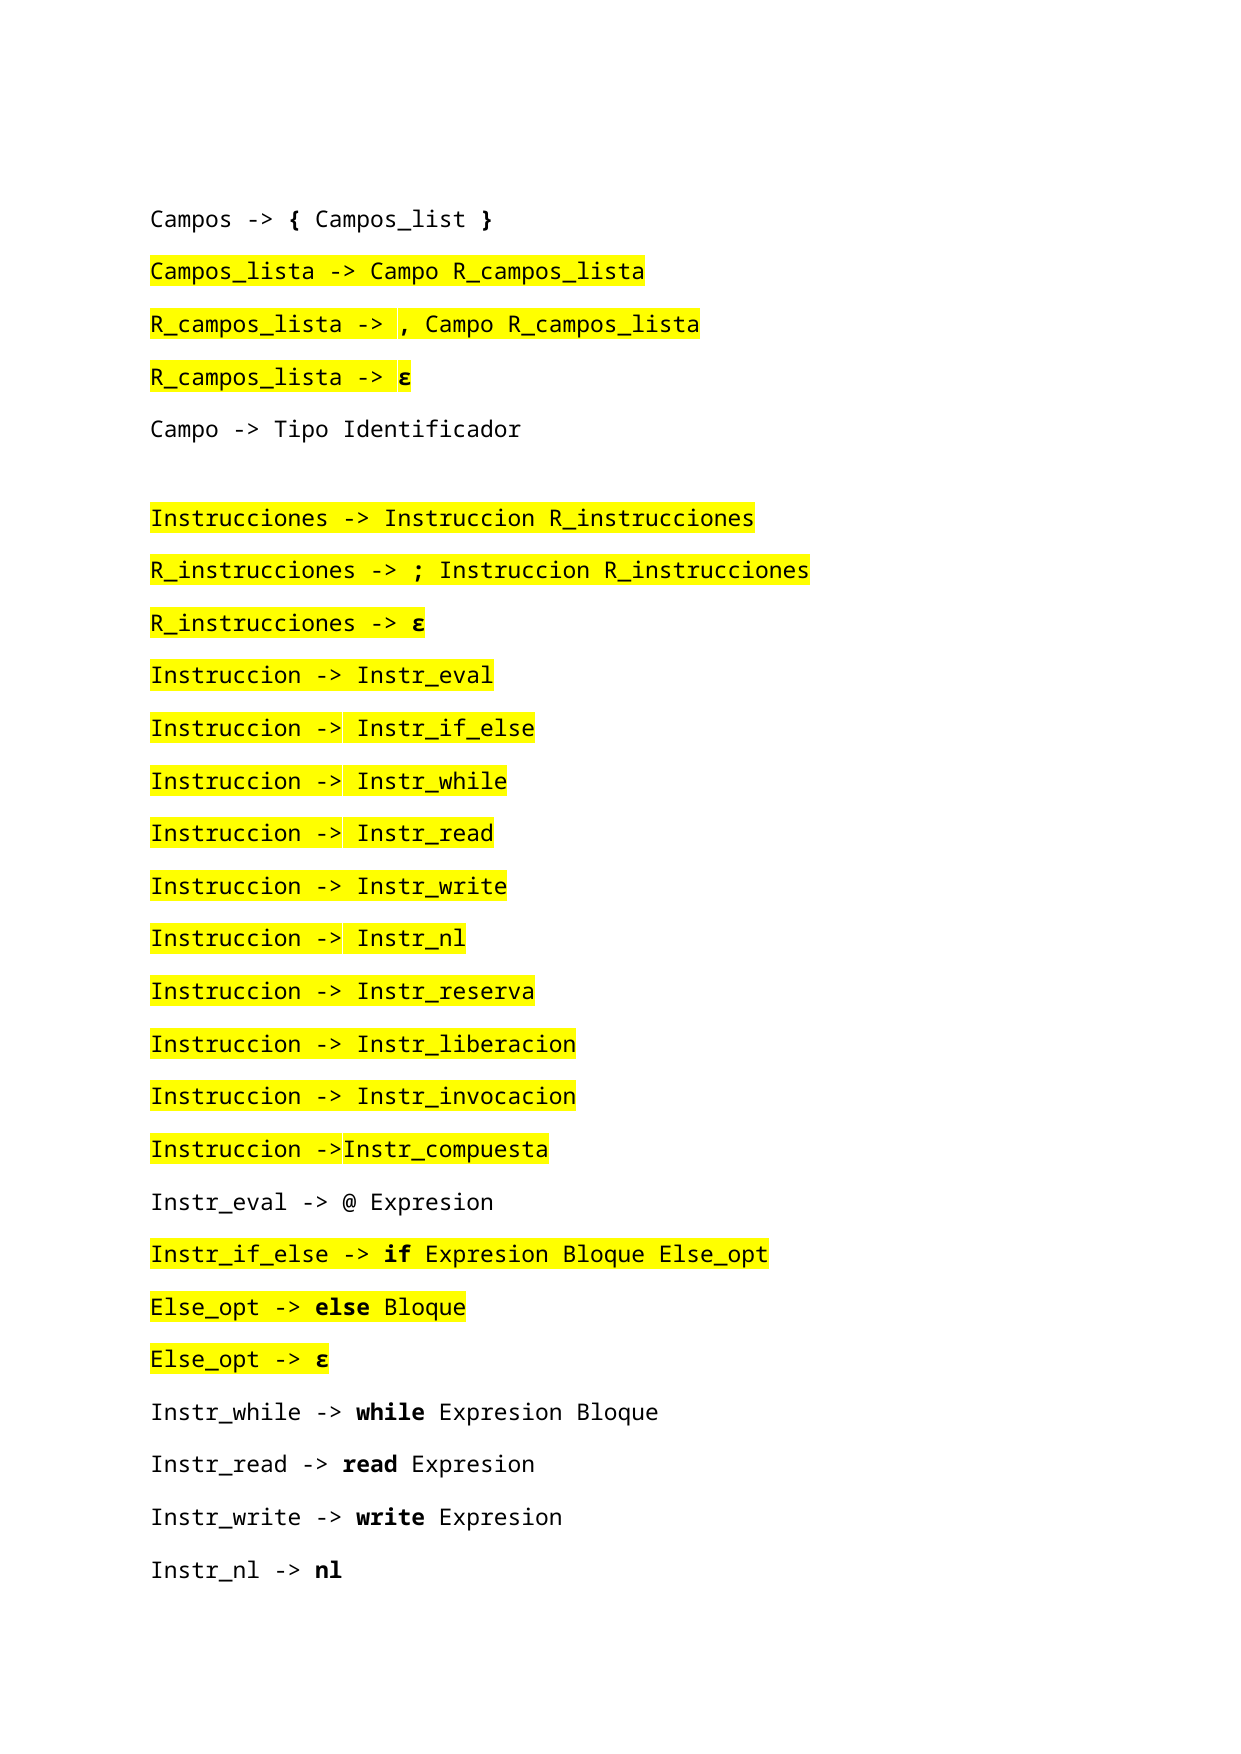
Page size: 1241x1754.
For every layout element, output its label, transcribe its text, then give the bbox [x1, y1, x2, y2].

text Instruccion -> Instr_liberacion [150, 1028, 1090, 1059]
text Instr_if_else -> if Expresion Bloque Else_opt [150, 1238, 1090, 1269]
text Instr_while -> while Expresion Bloque [150, 1396, 1090, 1427]
text R_campos_lista -> ε [150, 360, 1090, 392]
text Instruccion -> Instr_read [150, 817, 1090, 848]
text Instruccion -> Instr_invocacion [150, 1080, 1090, 1111]
text Campos -> { Campos_list } [150, 203, 1090, 234]
text Else_opt -> ε [150, 1343, 1090, 1374]
text Instr_read -> read Expresion [150, 1448, 1090, 1480]
text Instruccion -> Instr_if_else [150, 712, 1090, 743]
text R_instrucciones -> ε [150, 607, 1090, 638]
text R_campos_lista -> , Campo R_campos_lista [150, 308, 1090, 339]
text Instr_nl -> nl [150, 1554, 1090, 1585]
text Instr_eval -> @ Expresion [150, 1185, 1090, 1217]
text Campo -> Tipo Identificador [150, 413, 1090, 444]
text Campos_lista -> Campo R_campos_lista [150, 255, 1090, 286]
text Instruccion ->Instr_compuesta [150, 1133, 1090, 1164]
text R_instrucciones -> ; Instruccion R_instrucciones [150, 554, 1090, 585]
text Instrucciones -> Instruccion R_instrucciones [150, 502, 1090, 533]
text Else_opt -> else Bloque [150, 1291, 1090, 1322]
text Instruccion -> Instr_reserva [150, 975, 1090, 1006]
text Instruccion -> Instr_write [150, 870, 1090, 901]
text Instruccion -> Instr_eval [150, 659, 1090, 691]
text Instruccion -> Instr_nl [150, 922, 1090, 954]
text Instruccion -> Instr_while [150, 764, 1090, 796]
text Instr_write -> write Expresion [150, 1501, 1090, 1532]
